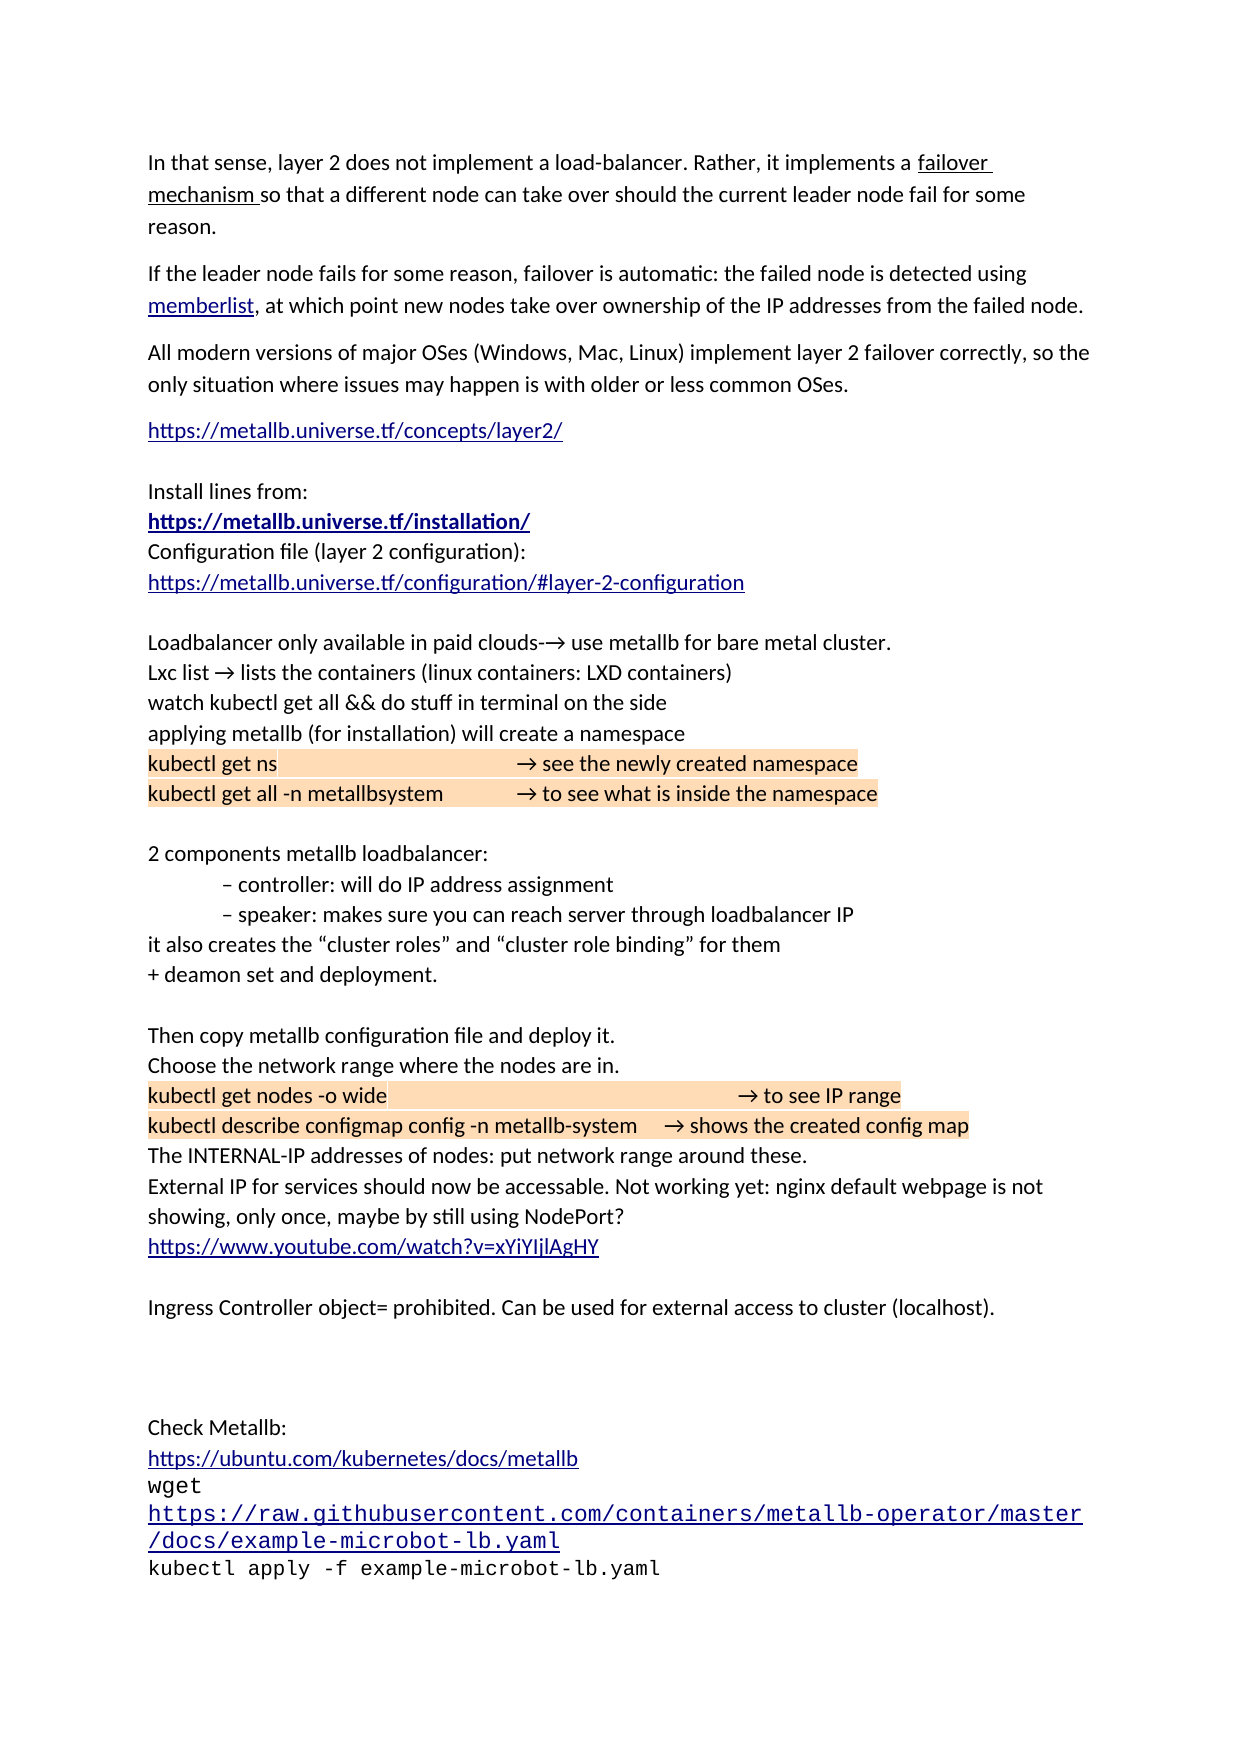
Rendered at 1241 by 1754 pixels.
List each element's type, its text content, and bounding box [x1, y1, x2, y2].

text it also creates the “cluster roles” and “cluster role binding” for them [148, 930, 1093, 958]
text Ingress Controller object= prohibited. Can be used for external access to cluster (localhost). [148, 1293, 1093, 1321]
text Then copy metallb configuration file and deploy it. [148, 1021, 1093, 1049]
text Check Metallb: [148, 1413, 1093, 1442]
text https://www.youtube.com/watch?v=xYiYIjlAgHY [148, 1232, 1093, 1260]
text Install lines from: [148, 477, 1093, 505]
text Loadbalancer only available in paid clouds-→ use metallb for bare metal cluster. [148, 628, 1093, 656]
text kubectl get ns → see the newly created namespace [148, 749, 1093, 777]
text applying metallb (for installation) will create a namespace [148, 719, 1093, 747]
text kubectl get all -n metallbsystem → to see what is inside the namespace [148, 779, 1093, 807]
text https://metallb.universe.tf/concepts/layer2/ [148, 417, 1093, 445]
text watch kubectl get all && do stuff in terminal on the side [148, 688, 1093, 717]
text In that sense, layer 2 does not implement a load-balancer. Rather, it implements a failover mechanism so that a different node can take over should the current leader node fail for some reason. [148, 148, 1093, 240]
text – speaker: makes sure you can reach server through loadbalancer IP [148, 900, 1093, 928]
text All modern versions of major OSes (Windows, Mac, Linux) implement layer 2 failover correctly, so the only situation where issues may happen is with older or less common OSes. [148, 338, 1093, 398]
text The INTERNAL-IP addresses of nodes: put network range around these. [148, 1142, 1093, 1170]
text Lxc list → lists the containers (linux containers: LXD containers) [148, 658, 1093, 686]
text kubectl apply -f example-microbot-lb.yaml [148, 1558, 1093, 1581]
text External IP for services should now be accessable. Not working yet: nginx default webpage is not showing, only once, maybe by still using NodePort? [148, 1172, 1093, 1230]
text https://ubuntu.com/kubernetes/docs/metallb [148, 1444, 1093, 1472]
text kubectl describe configmap config -n metallb-system → shows the created config map [148, 1111, 1093, 1139]
text If the leader node fails for some reason, failover is automatic: the failed node is detected using memberlist, at which point new nodes take over ownership of the IP addresses from the failed node. [148, 259, 1093, 319]
text + deamon set and deployment. [148, 960, 1093, 988]
text kubectl get nodes -o wide → to see IP range [148, 1081, 1093, 1109]
text Configuration file (layer 2 configuration): [148, 537, 1093, 566]
text wget https://raw.githubusercontent.com/containers/metallb-operator/master/docs/example-microbot-lb.yaml [148, 1474, 1093, 1556]
text – controller: will do IP address assignment [148, 870, 1093, 898]
text https://metallb.universe.tf/configuration/#layer-2-configuration [148, 568, 1093, 596]
text Choose the network range where the nodes are in. [148, 1051, 1093, 1079]
text 2 components metallb loadbalancer: [148, 839, 1093, 868]
text https://metallb.universe.tf/installation/ [148, 507, 1093, 535]
